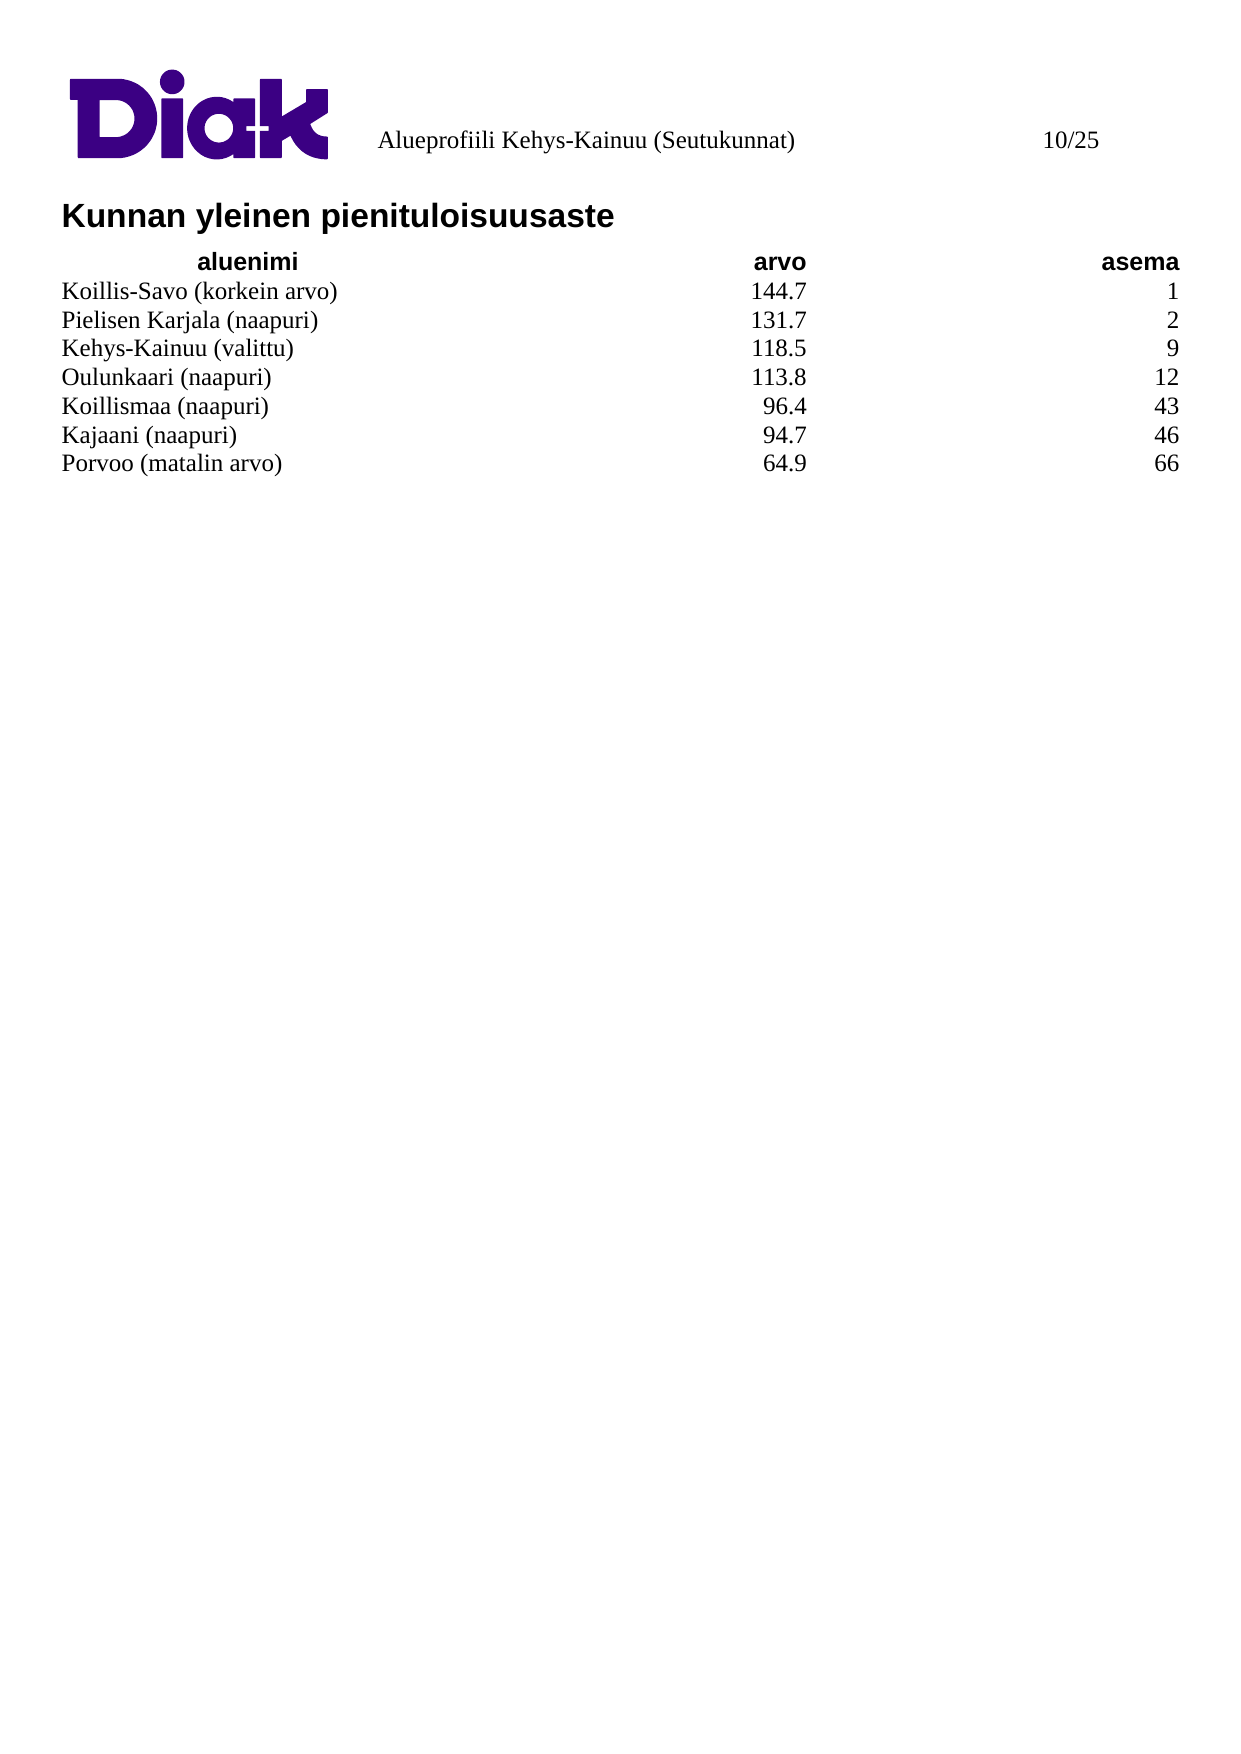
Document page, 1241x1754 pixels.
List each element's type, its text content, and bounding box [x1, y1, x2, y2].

table_cell 43 [806, 391, 1179, 420]
table_cell Koillismaa (naapuri) [61, 391, 434, 420]
table_cell Koillis-Savo (korkein arvo) [61, 276, 434, 305]
table_cell 2 [806, 305, 1179, 333]
table_cell 131.7 [434, 305, 806, 333]
table_header aluenimi [61, 247, 434, 276]
table_cell 12 [806, 362, 1179, 391]
table_cell 46 [806, 420, 1179, 448]
table_cell 113.8 [434, 362, 806, 391]
table_cell 96.4 [434, 391, 806, 420]
table_cell 66 [806, 449, 1179, 477]
table_cell Pielisen Karjala (naapuri) [61, 305, 434, 333]
table_cell 1 [806, 276, 1179, 305]
table_cell Kehys-Kainuu (valittu) [61, 334, 434, 362]
table_header asema [806, 247, 1179, 276]
table_header arvo [434, 247, 806, 276]
subtitle Kunnan yleinen pienituloisuusaste [61, 196, 1179, 235]
table_cell 9 [806, 334, 1179, 362]
table_cell Porvoo (matalin arvo) [61, 449, 434, 477]
table_cell Kajaani (naapuri) [61, 420, 434, 448]
table_cell 118.5 [434, 334, 806, 362]
table_cell 94.7 [434, 420, 806, 448]
table_cell Oulunkaari (naapuri) [61, 362, 434, 391]
table_cell 144.7 [434, 276, 806, 305]
table_cell 64.9 [434, 449, 806, 477]
